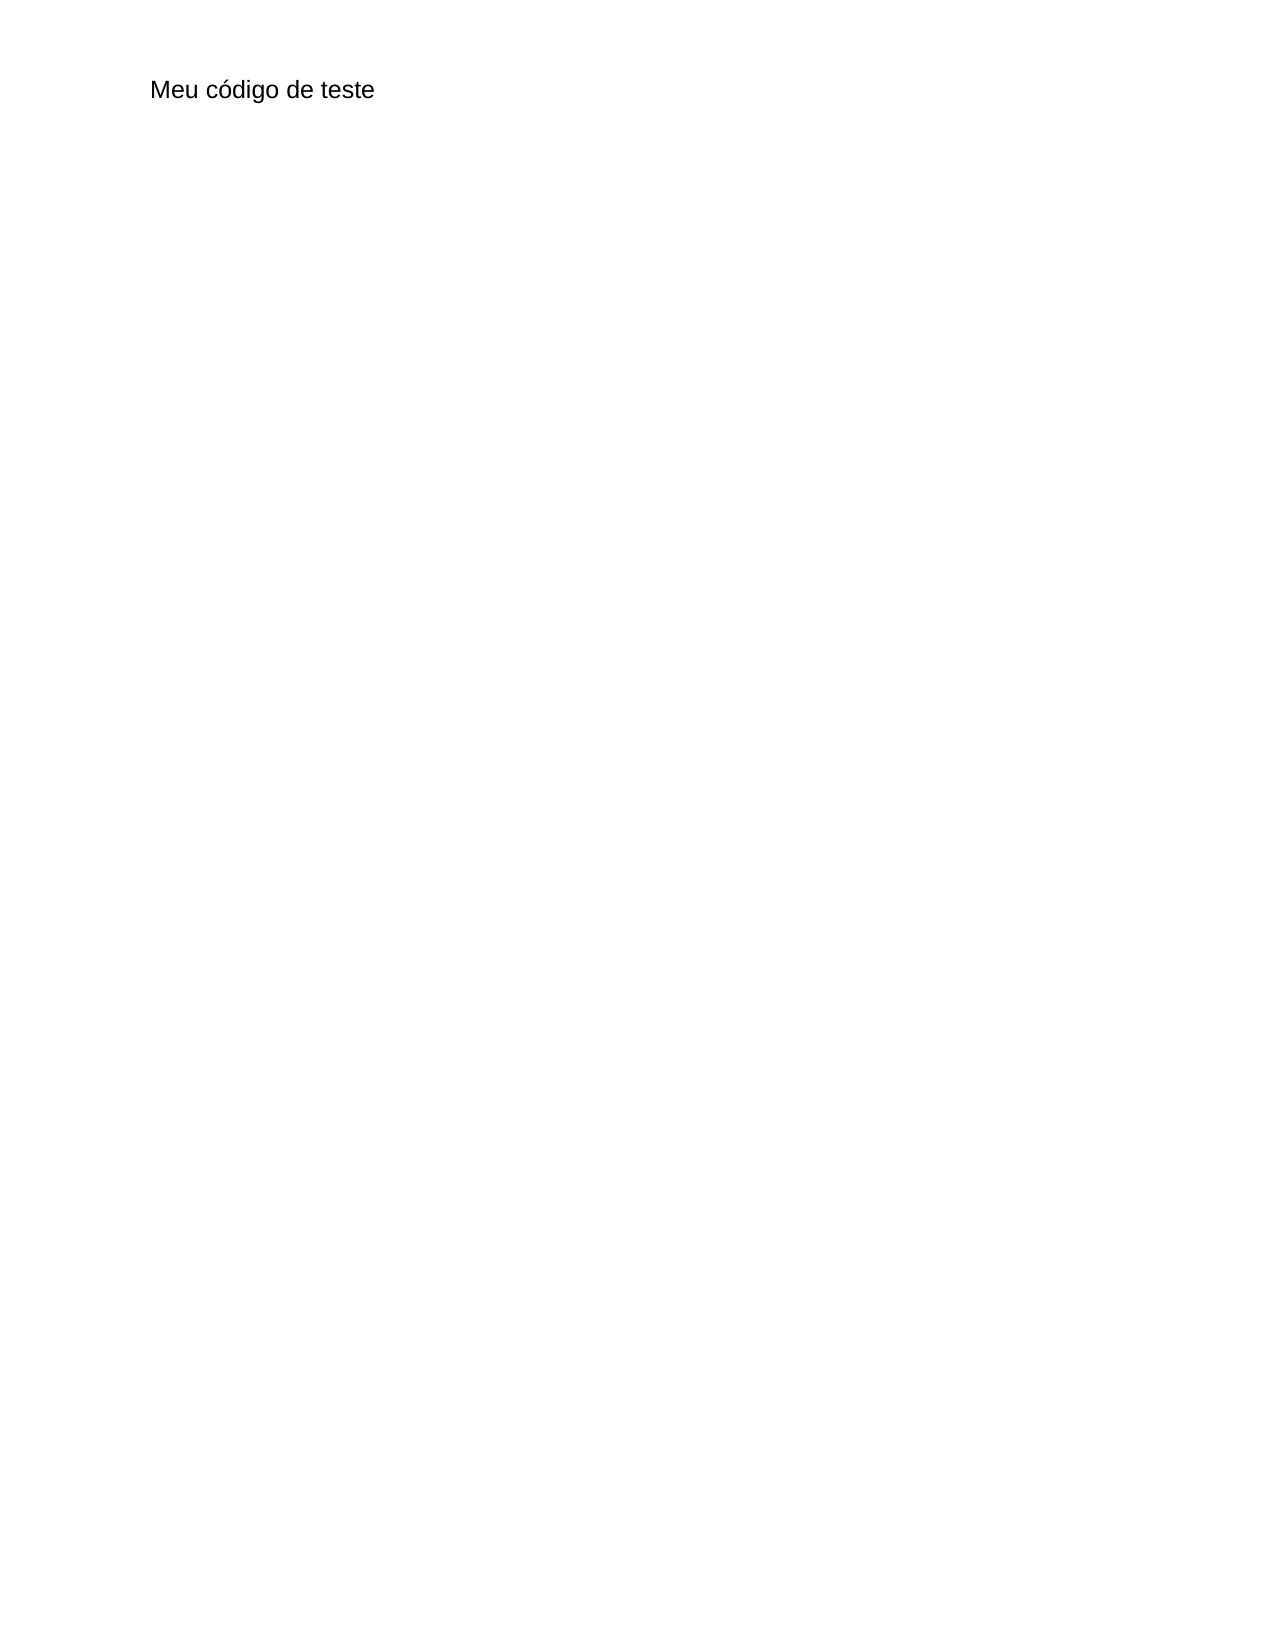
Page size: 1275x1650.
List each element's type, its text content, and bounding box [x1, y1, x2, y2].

text Meu código de teste [150, 75, 1125, 104]
